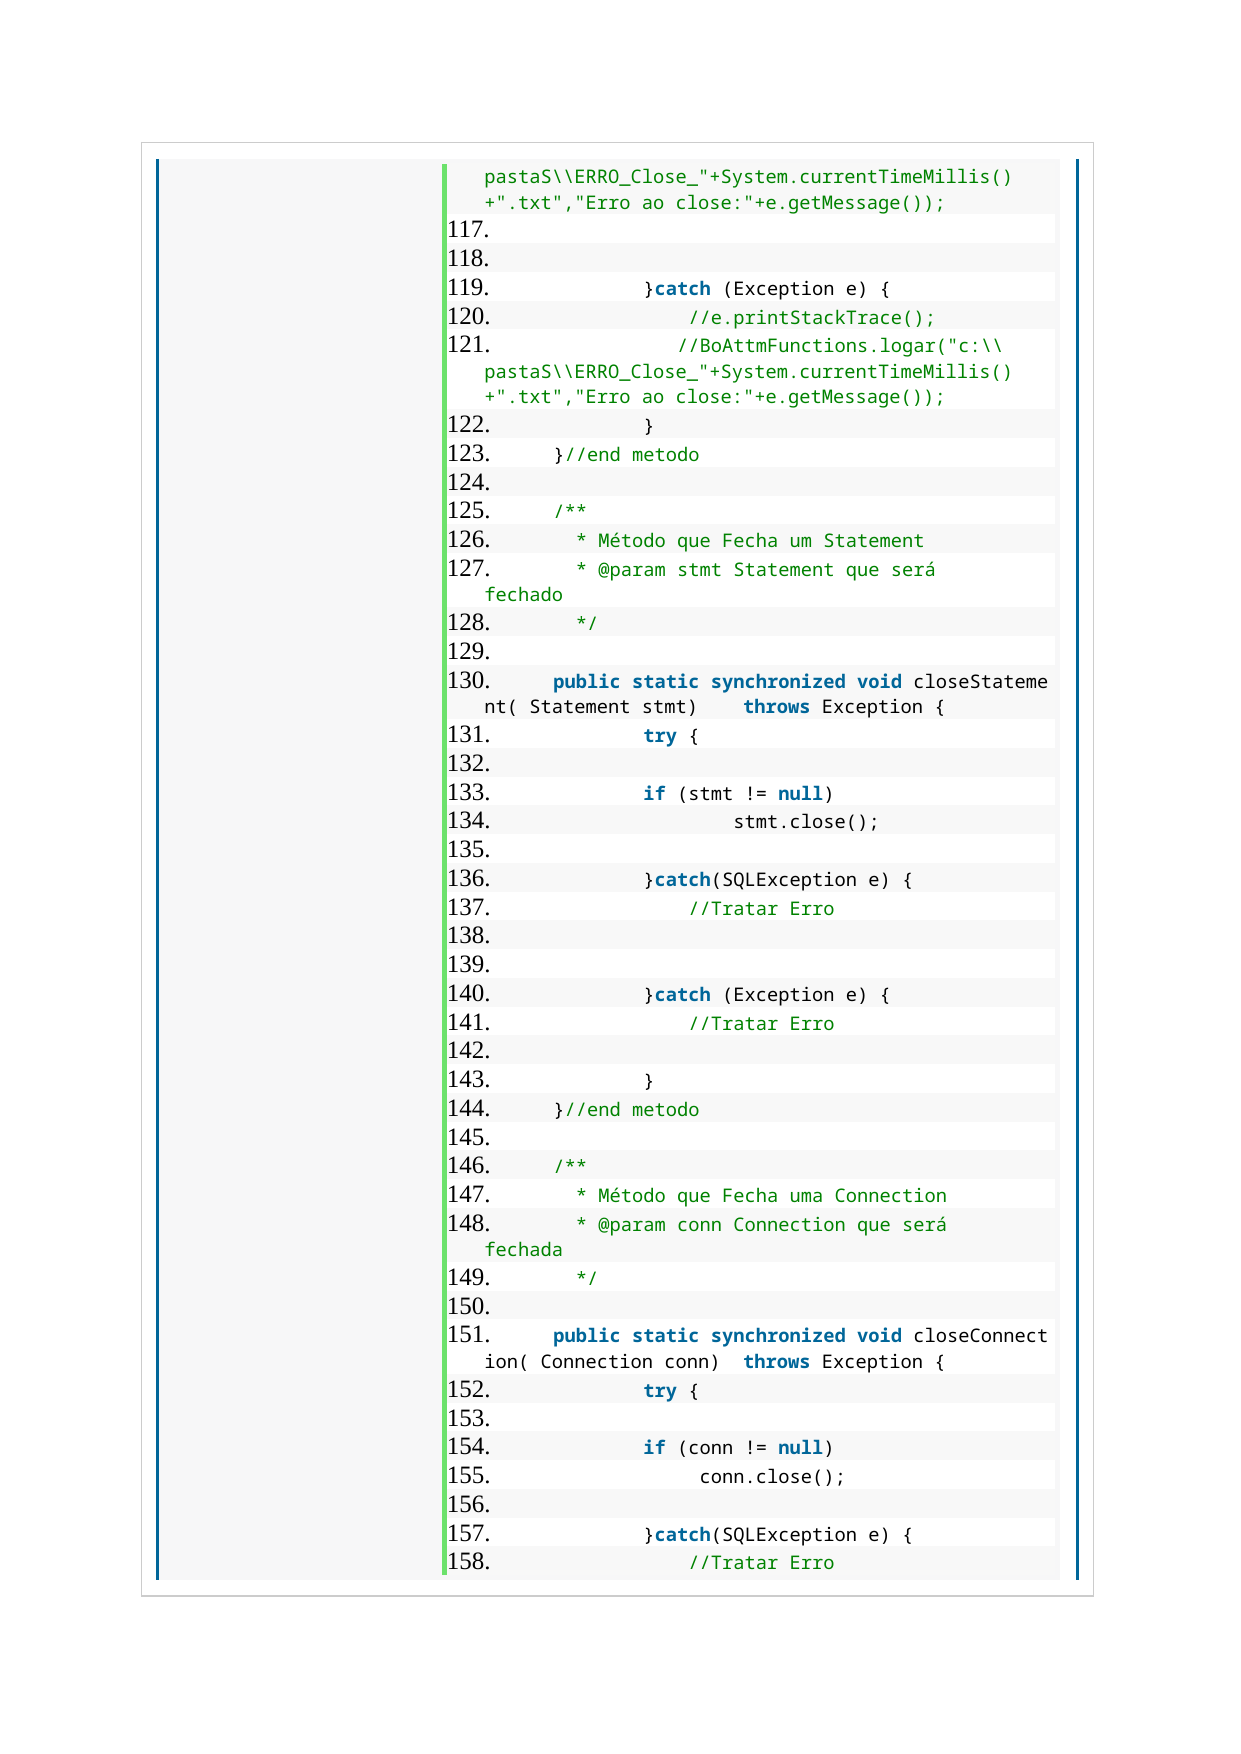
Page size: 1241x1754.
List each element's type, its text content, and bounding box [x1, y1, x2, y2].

table_header [1117, 118, 1122, 1620]
table_header [118, 118, 1117, 1620]
table_cell [159, 159, 400, 1580]
table_cell Brother, estou te mandando um exemplo, expero que te ajude. No exemplo abaixo é executada um procedure no Oracle com 3 parametros de entrada e dois de saída. Vem um conjunto de registros e uma String. view plaincopy to clipboardprint? import java.net.URL; import java.sql.*; import java.util.*; import oracle.jdbc.driver.*; import oracle.sql.CHAR; import java.io.*; import javax.servlet.http.HttpSession; ... ... ... // Conectar no BD criando conexaum chamada conn ... ... ... OracleCallableStatement cstmt= null; ResultSet cursor = null; try { String strSPMsgErro = null; cstmt = (OracleCallableStatement) conn.prepareCall ("begin NOMEpackage.NomeProcedure(:1,:2,:3,:4, :5); end;"); cstmt.setString(1, "blabla"); cstmt.setString(2, "bla"); cstmt.setString(3, "bluh"); cstmt.registerOutParameter (4, OracleTypes.CURSOR); cstmt.registerOutParameter (5, java.sql.Types.VARCHAR); cstmt.execute (); //Nesta vaiavel me o programador Oracle me informa se ocorreu alguma exception durante a execução da procedure no oracle: strSPMsgErro = ((OracleCallableStatement)cstmt).getString (5); if(strSPMsgErro==null) { cursor = ((OracleCallableStatement)cstmt).getCursor (4); } if (strSPMsgErro!=null) { //Tratar Erro } }catch(Exception e){ //Tratar Erro } /*---Fim - Executar SPR ------------------------------------------------*/ /*---Inicio - Gravar Vo ------------------------------------------------*/ try { //Vou dar um exemplo passando os dados do resulset pra uma collection do tipo Map depois eu fecho o resultset utilzando metodos da classe BoBDFunctions Map map = null; //Use the cursor like a normal ResultSet if (cursor!=null) { map = new TreeMap(); while (cursor.next()) { String tempCod = cursor.getString("CGC_CPF"); String tempCodNome = cursor.getString("NOME_CREDOR"); tempCodNome = tempCod +" - " + tempCodNome; map.put(tempCod , tempCodNome); } } oVo.setOutMap(map); }catch(Exception e){ //Tratar Erro }finally{ try { BoBDFunctions.closeResultSet(cursor); BoBDFunctions.closeStatement(cstmt); BoBDFunctions.closeConnection(conn); }catch(Exception e) { //Tratar Erro } } /*---Fim - Gravar Vo ---------------------------------------------------*/ //////////////////////////////////////////////////// /////////////////////////////////////////////////// // metodos da classe BoBDFunctions: public static synchronized void closeResultSet(ResultSet rs) throws Exception { try { if (rs != null) rs.close(); }catch(SQLException e) { //e.printStackTrace(); //BoAttmFunctions.logar("c:\\pastaS\\ERRO_Close_"+System.currentTimeMillis()+".txt","Erro ao close:"+e.getMessage()); }catch (Exception e) { //e.printStackTrace(); //BoAttmFunctions.logar("c:\\pastaS\\ERRO_Close_"+System.currentTimeMillis()+".txt","Erro ao close:"+e.getMessage()); } }//end metodo /** * Método que Fecha um Statement * @param stmt Statement que será fechado */ public static synchronized void closeStatement( Statement stmt) throws Exception { try { if (stmt != null) stmt.close(); }catch(SQLException e) { //Tratar Erro }catch (Exception e) { //Tratar Erro } }//end metodo /** * Método que Fecha uma Connection * @param conn Connection que será fechada */ public static synchronized void closeConnection( Connection conn) throws Exception { try { if (conn != null) conn.close(); }catch(SQLException e) { //Tratar Erro }catch (Exception e) { //Tratar Erro } }//end metodo /** * Método que fornece uma Connection (Conexão com a Base de Dados) * @param pstrCon String de Conexão EX: jdbc:oracle:thin:@172.XX.XX.XX:numPORTA:NOMEbd * @param pstrUsuario Usuário de Banco de Dados para fazer a Conexão * @param pstrSenha Senha do Usuário de Banco de Dados para fazer a Conexão */ public static synchronized Connection getConnection(String pstrCon,String pstrUsuario,String pstrSenha)throws Exception { Connection conn = null; try { Class.forName("oracle.jdbc.driver.OracleDriver").newInstance(); DriverManager.registerDriver(new oracle.jdbc.driver.OracleDriver()); conn = (OracleConnection) DriverManager.getConnection(pstrCon, pstrUsuario, pstrSenha); return conn; }catch(Exception e) { //Tratar Erro } }//end metodo [400, 159, 1060, 1580]
table_cell [1060, 159, 1076, 1580]
table_header [142, 143, 1093, 1595]
